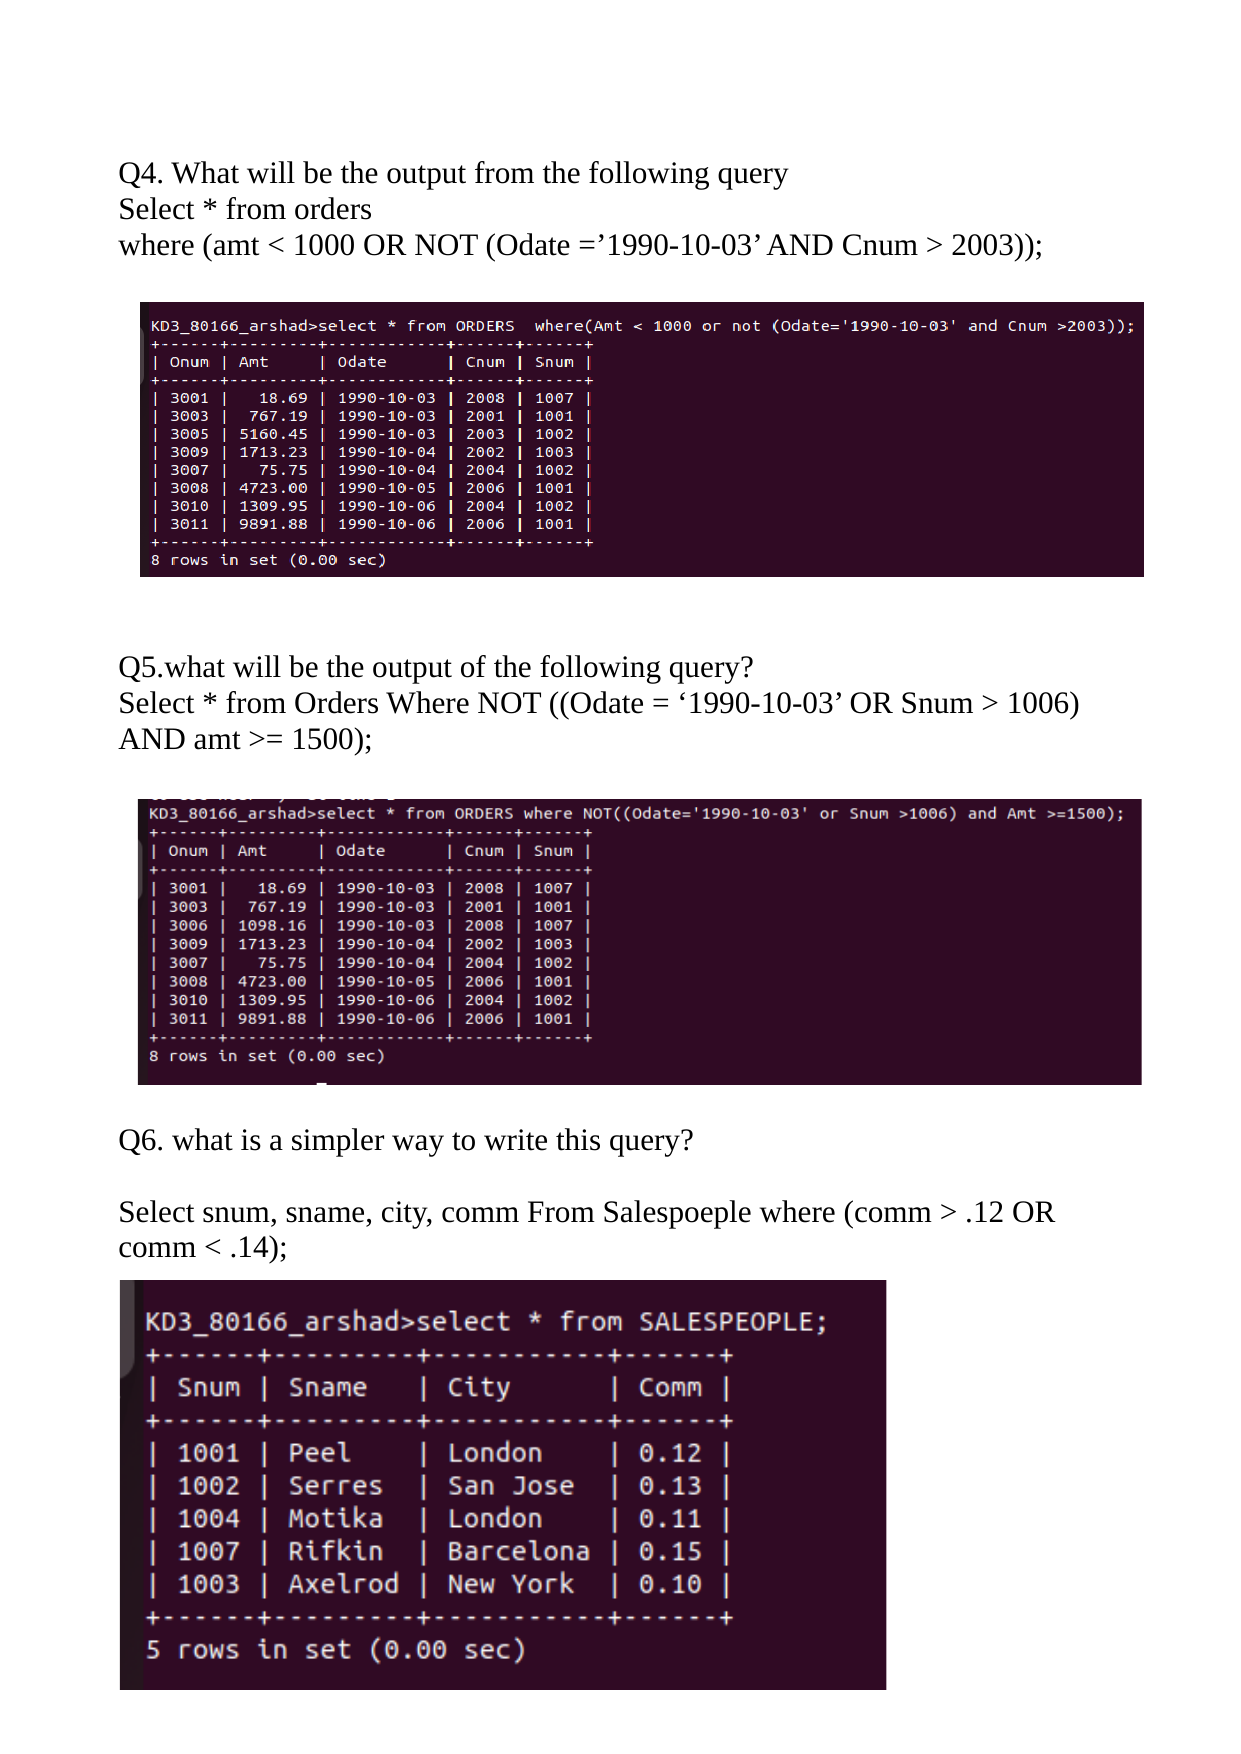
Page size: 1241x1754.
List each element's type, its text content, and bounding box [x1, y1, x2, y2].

text Q5.what will be the output of the following query? [118, 648, 1122, 684]
picture [137, 799, 1142, 1085]
text Q6. what is a simpler way to write this query? [118, 1121, 1122, 1157]
text where (amt < 1000 OR NOT (Odate =’1990-10-03’ AND Cnum > 2003)); [118, 226, 1122, 262]
text Select * from orders [118, 190, 1122, 226]
picture [119, 1280, 887, 1690]
text Select * from Orders Where NOT ((Odate = ‘1990-10-03’ OR Snum > 1006) AND amt >= 1500); [118, 684, 1122, 756]
picture [140, 302, 1144, 577]
text Select snum, sname, city, comm From Salespoeple where (comm > .12 OR comm < .14); [118, 1193, 1122, 1265]
text Q4. What will be the output from the following query [118, 154, 1122, 190]
